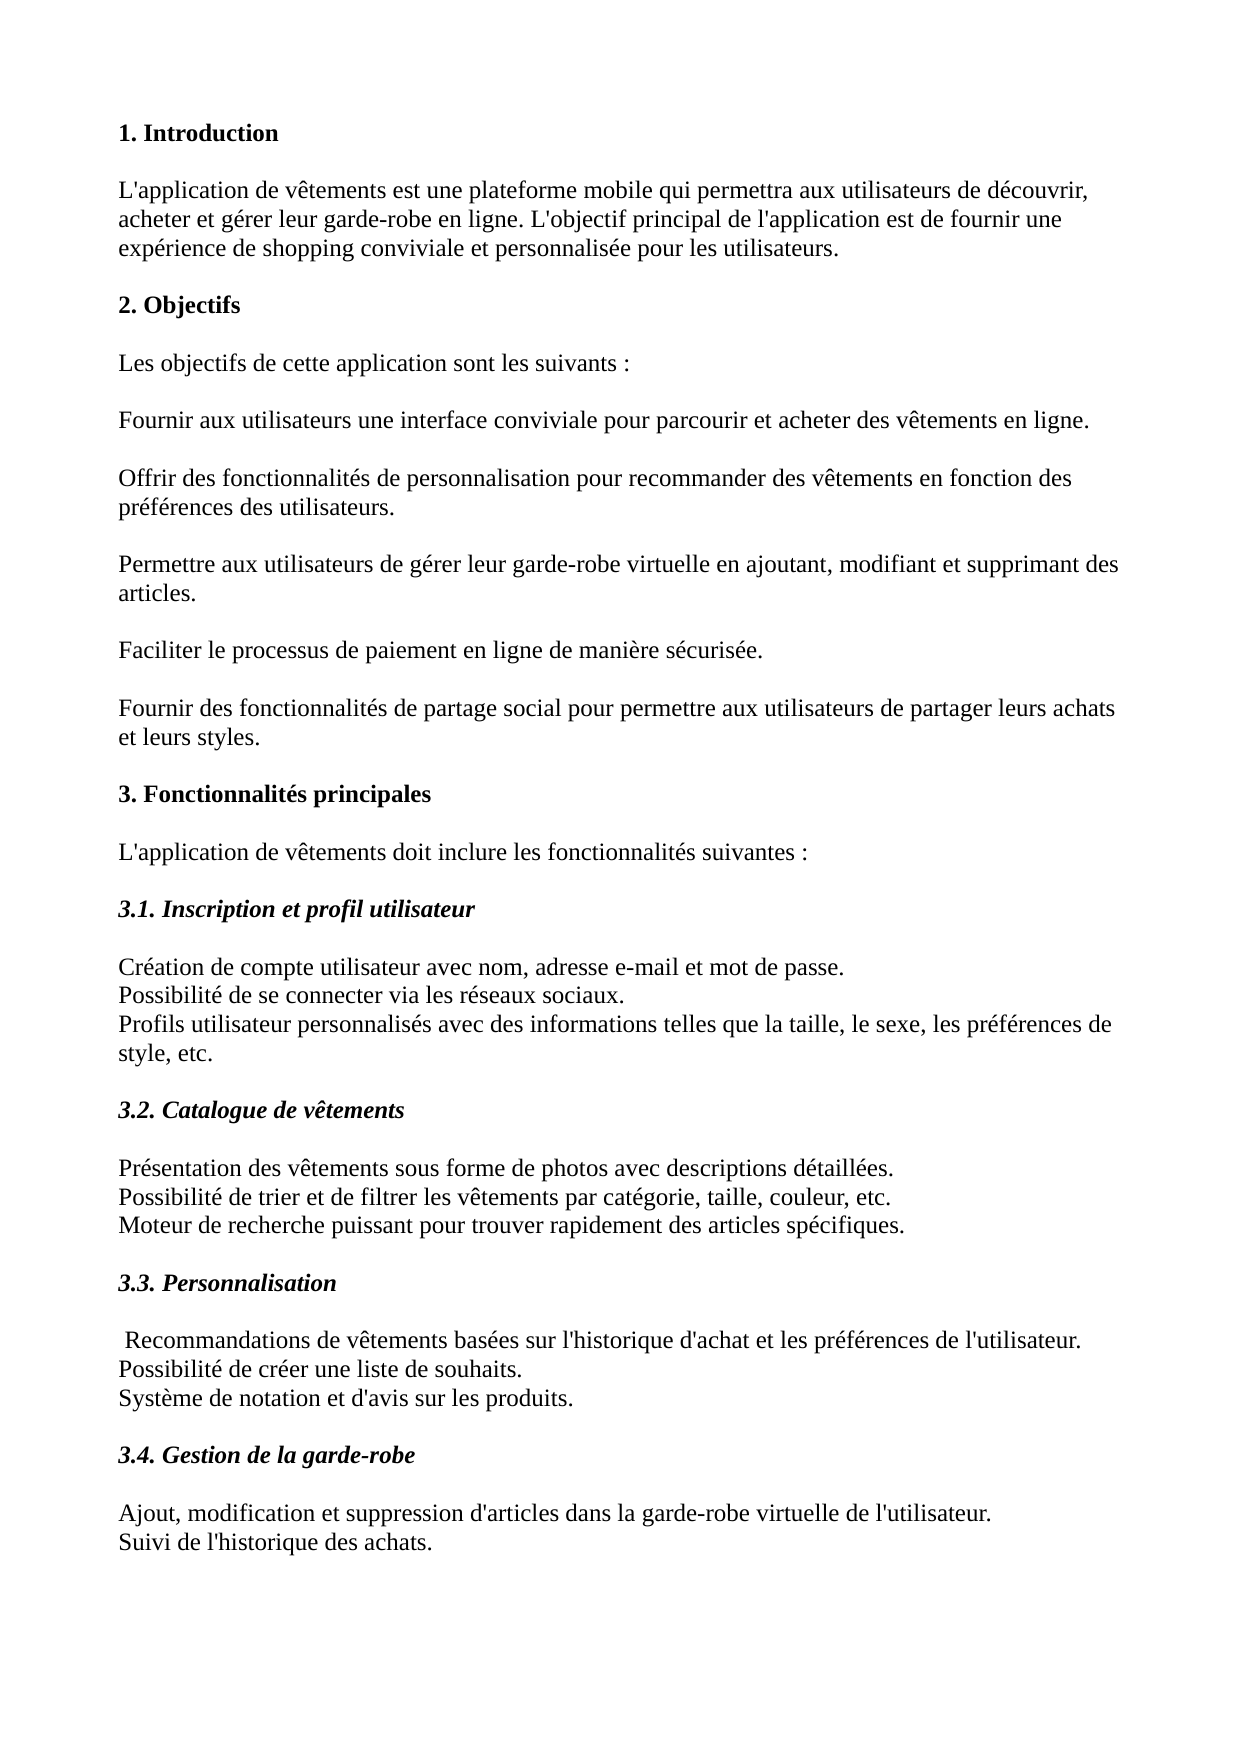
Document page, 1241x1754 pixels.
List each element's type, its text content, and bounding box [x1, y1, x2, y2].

text Ajout, modification et suppression d'articles dans la garde-robe virtuelle de l'utilisateur. [118, 1498, 1122, 1527]
text L'application de vêtements doit inclure les fonctionnalités suivantes : [118, 837, 1122, 866]
text 2. Objectifs [118, 291, 1122, 319]
text 3.3. Personnalisation [118, 1268, 1122, 1297]
text Profils utilisateur personnalisés avec des informations telles que la taille, le sexe, les préférences de style, etc. [118, 1009, 1122, 1067]
text Offrir des fonctionnalités de personnalisation pour recommander des vêtements en fonction des préférences des utilisateurs. [118, 463, 1122, 521]
text Système de notation et d'avis sur les produits. [118, 1383, 1122, 1412]
text 3.2. Catalogue de vêtements [118, 1096, 1122, 1124]
text L'application de vêtements est une plateforme mobile qui permettra aux utilisateurs de découvrir, acheter et gérer leur garde-robe en ligne. L'objectif principal de l'application est de fournir une expérience de shopping conviviale et personnalisée pour les utilisateurs. [118, 176, 1122, 262]
text Moteur de recherche puissant pour trouver rapidement des articles spécifiques. [118, 1211, 1122, 1239]
text Suivi de l'historique des achats. [118, 1527, 1122, 1556]
text Possibilité de trier et de filtrer les vêtements par catégorie, taille, couleur, etc. [118, 1182, 1122, 1211]
text Recommandations de vêtements basées sur l'historique d'achat et les préférences de l'utilisateur. Possibilité de créer une liste de souhaits. [118, 1326, 1122, 1383]
text Faciliter le processus de paiement en ligne de manière sécurisée. [118, 636, 1122, 664]
text Fournir aux utilisateurs une interface conviviale pour parcourir et acheter des vêtements en ligne. [118, 406, 1122, 434]
text Fournir des fonctionnalités de partage social pour permettre aux utilisateurs de partager leurs achats et leurs styles. [118, 693, 1122, 751]
text Permettre aux utilisateurs de gérer leur garde-robe virtuelle en ajoutant, modifiant et supprimant des articles. [118, 549, 1122, 607]
text 3.1. Inscription et profil utilisateur [118, 894, 1122, 923]
text 3. Fonctionnalités principales [118, 779, 1122, 808]
text Les objectifs de cette application sont les suivants : [118, 348, 1122, 377]
text Présentation des vêtements sous forme de photos avec descriptions détaillées. [118, 1153, 1122, 1182]
text Création de compte utilisateur avec nom, adresse e-mail et mot de passe. [118, 952, 1122, 981]
text 1. Introduction [118, 118, 1122, 147]
text Possibilité de se connecter via les réseaux sociaux. [118, 981, 1122, 1009]
text 3.4. Gestion de la garde-robe [118, 1441, 1122, 1469]
